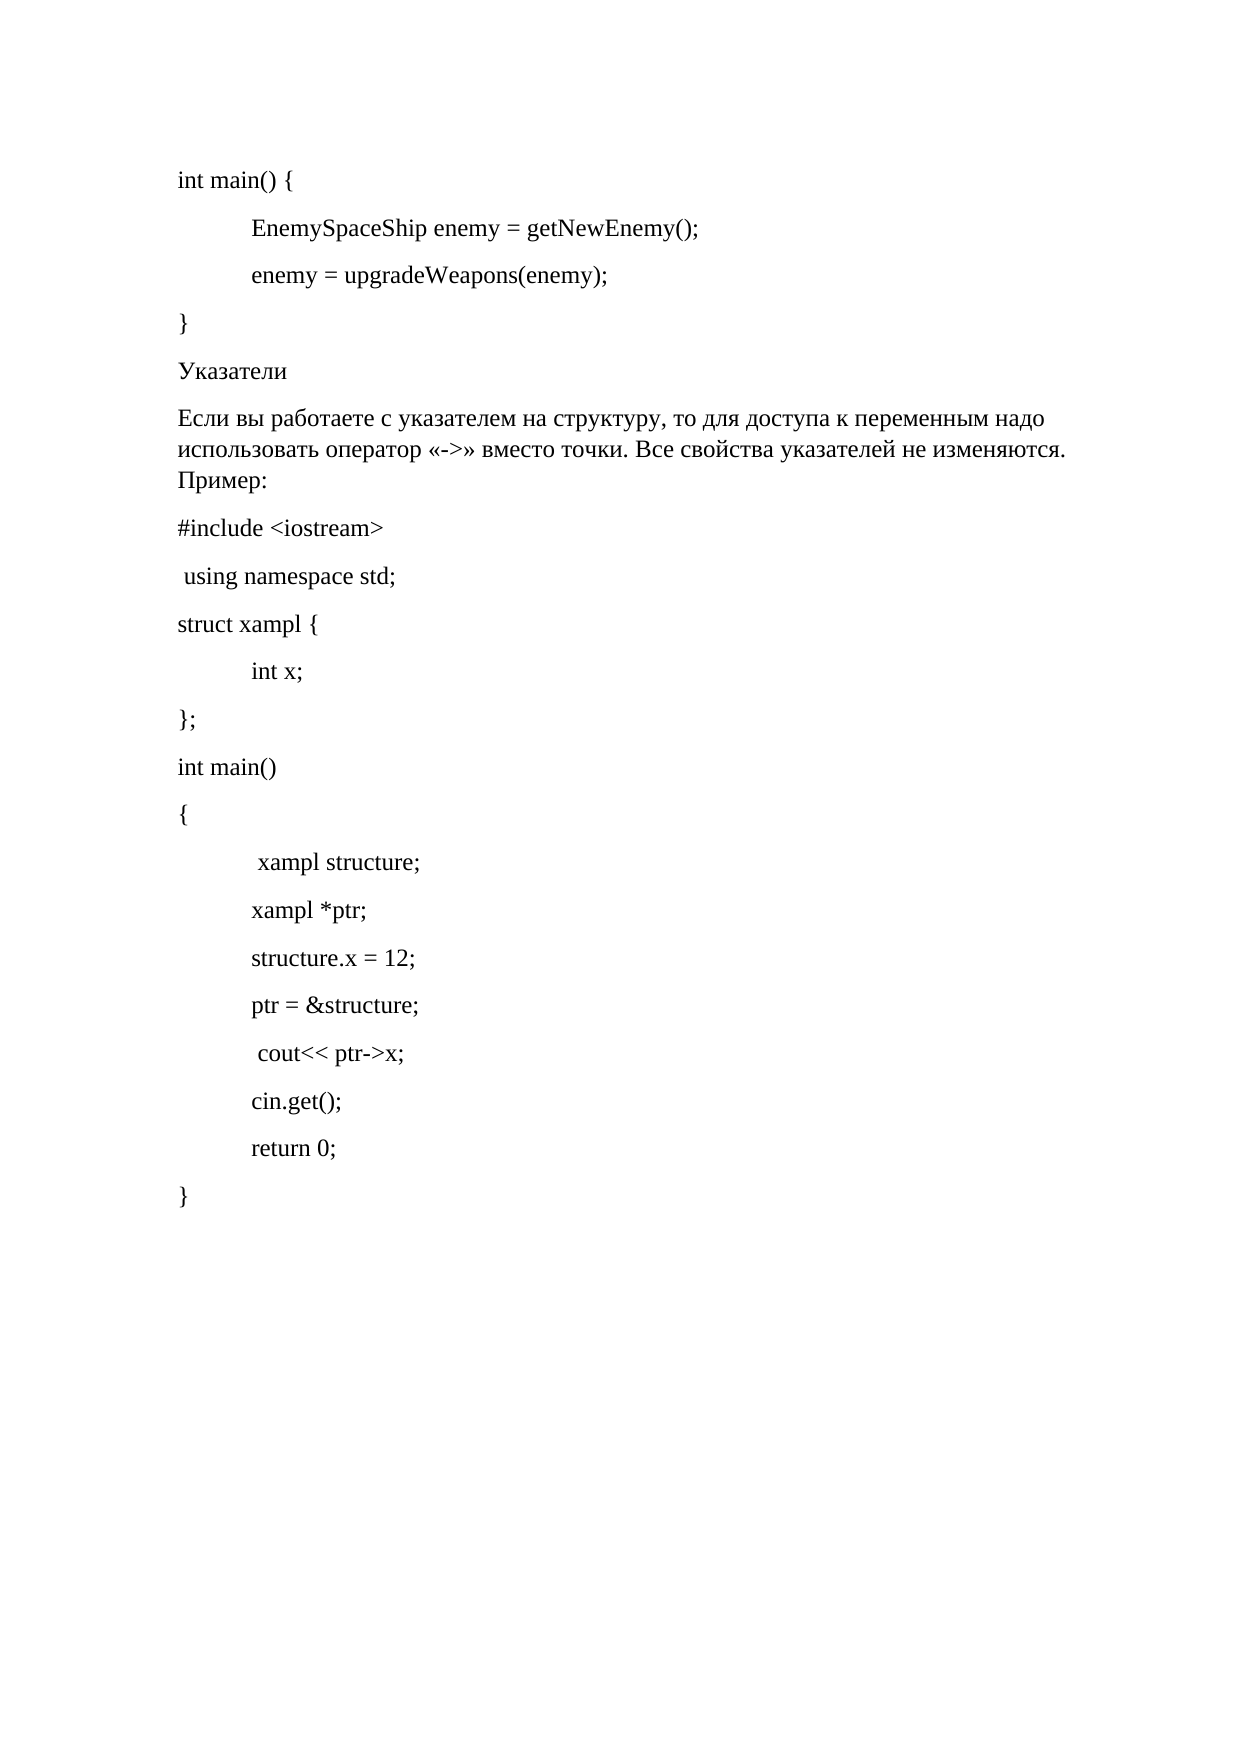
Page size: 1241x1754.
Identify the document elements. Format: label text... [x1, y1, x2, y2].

text }; [177, 704, 1152, 733]
text Если вы работаете с указателем на структуру, то для доступа к переменным надо использовать оператор «->» вместо точки. Все свойства указателей не изменяются. Пример: [177, 403, 1152, 494]
text { [177, 799, 1152, 828]
text int main() [177, 752, 1152, 781]
text ptr = &structure; [177, 990, 1152, 1019]
text #include <iostream> [177, 513, 1152, 542]
text xampl *ptr; [177, 895, 1152, 924]
text return 0; [177, 1133, 1152, 1162]
text struct xampl { [177, 609, 1152, 637]
text cin.get(); [177, 1086, 1152, 1114]
text structure.x = 12; [177, 943, 1152, 971]
text using namespace std; [177, 561, 1152, 590]
text } [177, 308, 1152, 337]
text int main() { [177, 165, 1152, 194]
text EnemySpaceShip enemy = getNewEnemy(); [177, 213, 1152, 241]
text } [177, 1181, 1152, 1210]
text xampl structure; [177, 847, 1152, 876]
text Указатели [177, 356, 1152, 384]
text enemy = upgradeWeapons(enemy); [177, 260, 1152, 289]
text int x; [177, 656, 1152, 685]
text cout<< ptr->x; [177, 1038, 1152, 1067]
